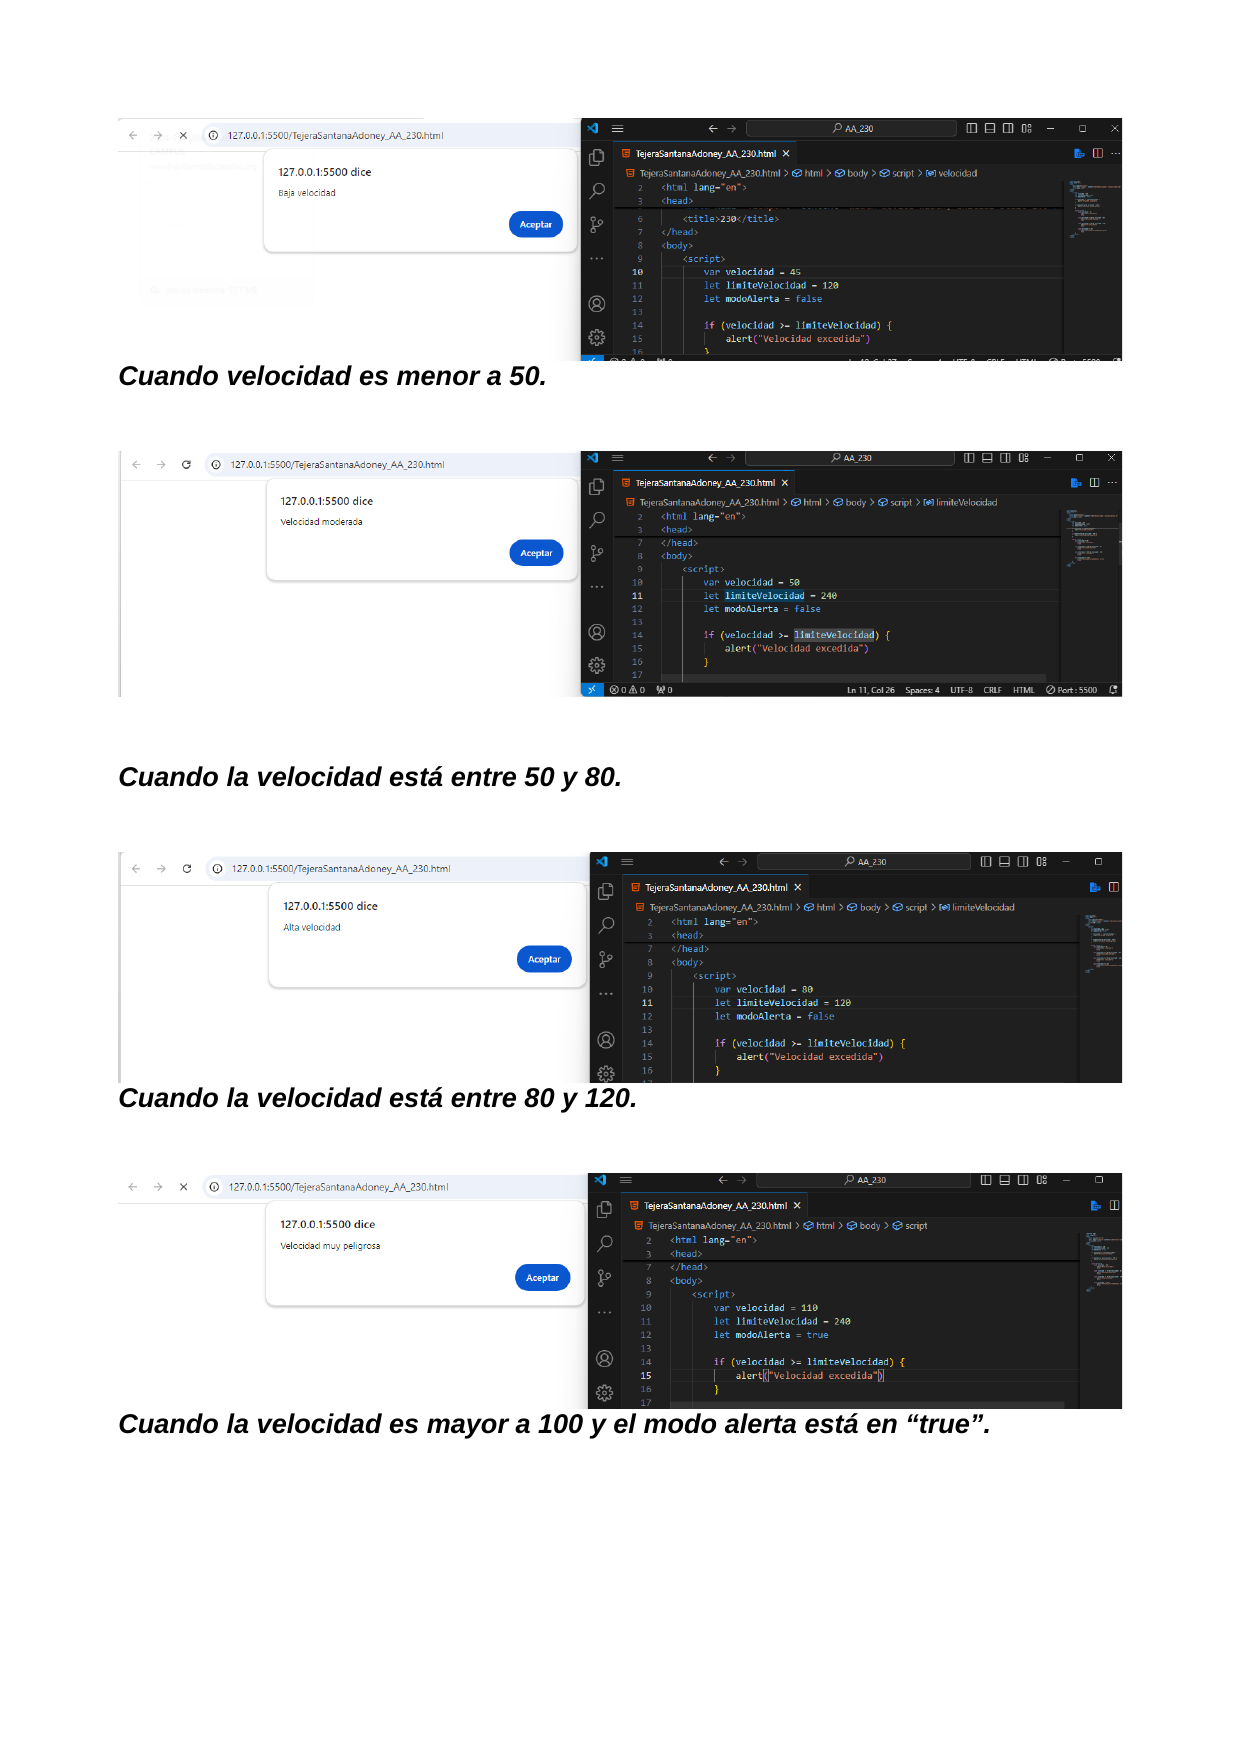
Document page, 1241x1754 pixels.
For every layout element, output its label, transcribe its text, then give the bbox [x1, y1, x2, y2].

subtitle Cuando velocidad es menor a 50. [118, 361, 1122, 391]
subtitle Cuando la velocidad es mayor a 100 y el modo alerta está en “true”. [118, 1409, 1122, 1440]
picture [118, 852, 1123, 1083]
picture [118, 1173, 1123, 1409]
picture [118, 118, 1123, 361]
subtitle Cuando la velocidad está entre 50 y 80. [118, 761, 1122, 792]
picture [118, 451, 1123, 697]
subtitle Cuando la velocidad está entre 80 y 120. [118, 1083, 1122, 1113]
